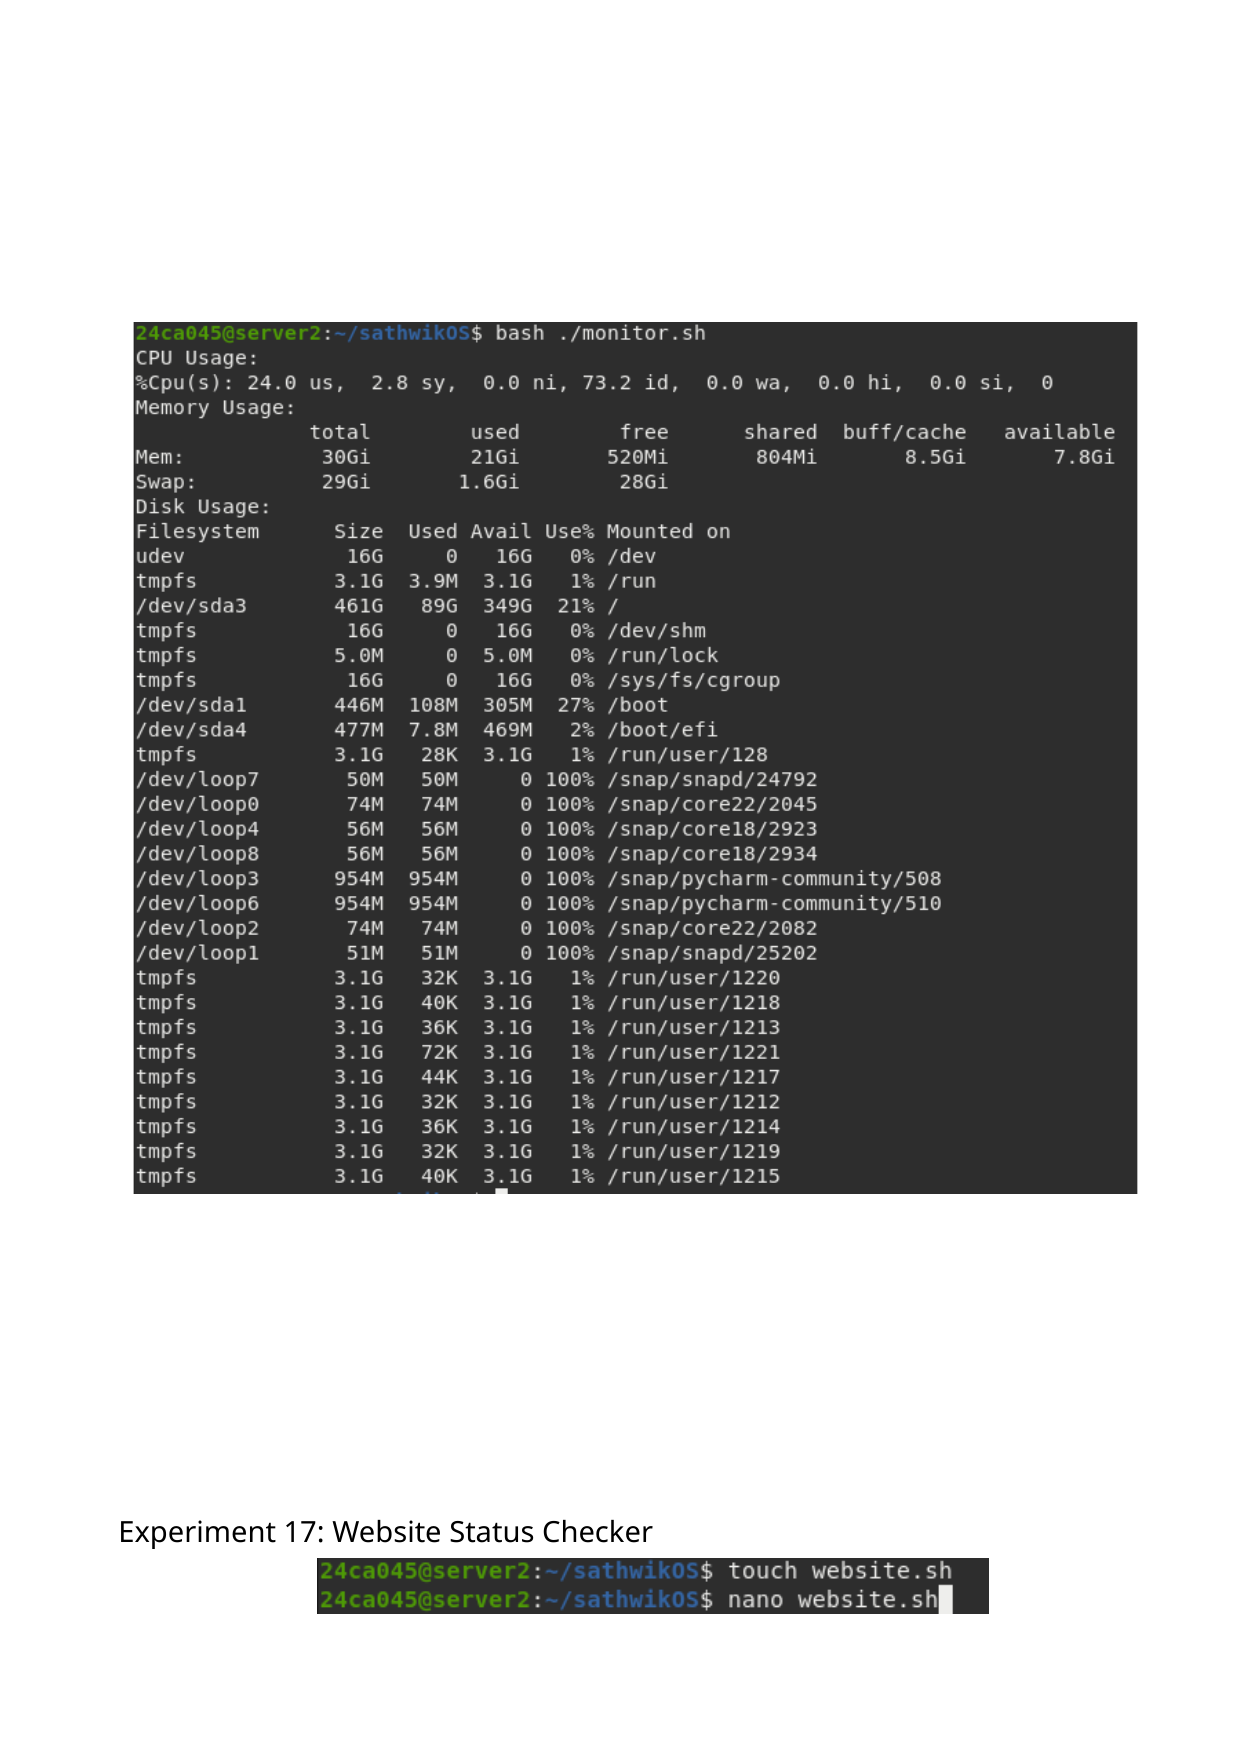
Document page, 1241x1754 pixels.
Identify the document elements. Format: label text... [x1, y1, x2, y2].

picture [133, 322, 1138, 1194]
text Experiment 17: Website Status Checker [118, 1511, 1122, 1551]
picture [317, 1558, 989, 1614]
